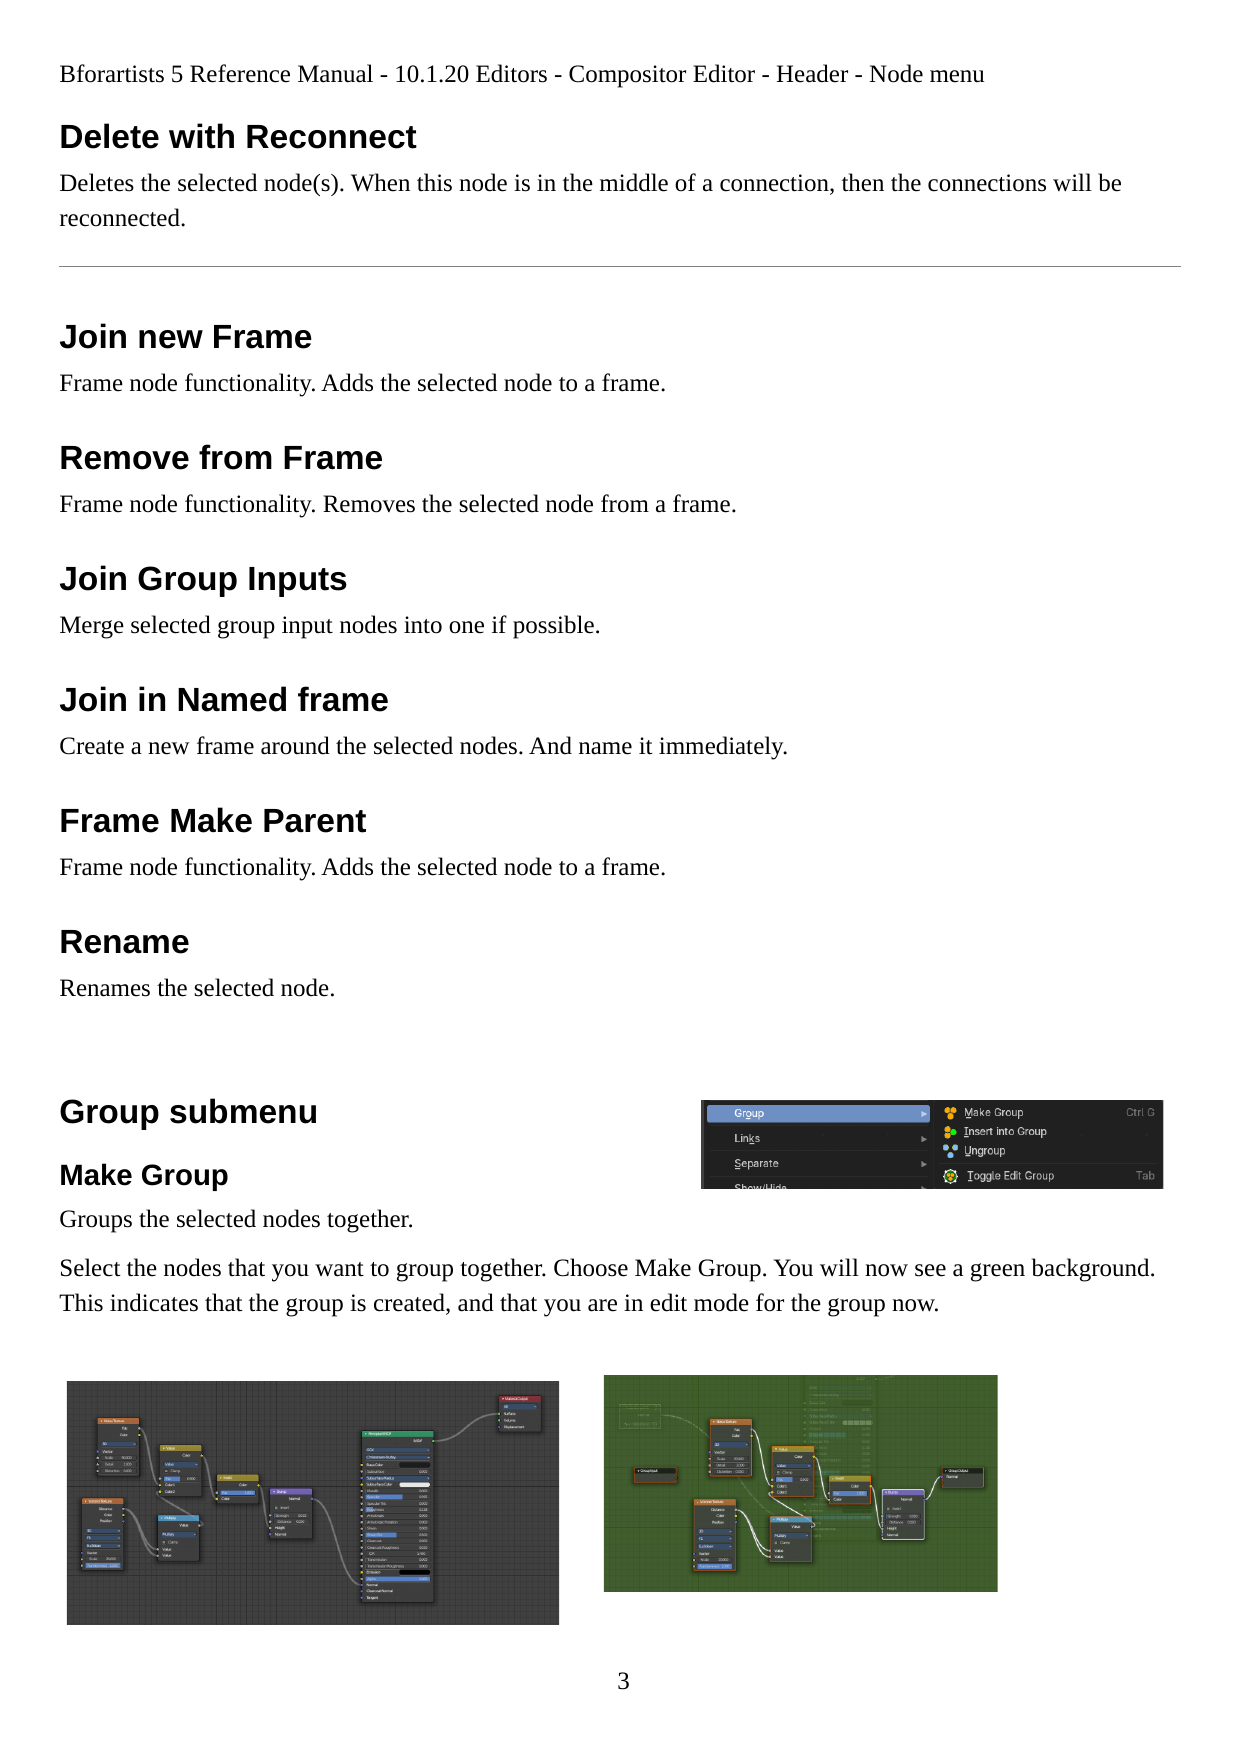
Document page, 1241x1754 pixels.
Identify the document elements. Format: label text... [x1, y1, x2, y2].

picture [603, 1375, 998, 1592]
text Frame node functionality. Adds the selected node to a frame. [59, 852, 1181, 881]
text Groups the selected nodes together. [59, 1204, 1181, 1233]
text Merge selected group input nodes into one if possible. [59, 610, 1181, 639]
subtitle Rename [59, 922, 1181, 961]
text Renames the selected node. [59, 973, 1181, 1002]
text Select the nodes that you want to group together. Choose Make Group. You will now see a green background. This indicates that the group is created, and that you are in edit mode for the group now. [59, 1253, 1181, 1317]
subtitle Delete with Reconnect [59, 117, 1181, 156]
subtitle Make Group [59, 1158, 1181, 1192]
text Frame node functionality. Adds the selected node to a frame. [59, 368, 1181, 397]
picture [66, 1381, 560, 1625]
subtitle Remove from Frame [59, 438, 1181, 477]
text Create a new frame around the selected nodes. And name it immediately. [59, 731, 1181, 760]
text Frame node functionality. Removes the selected node from a frame. [59, 489, 1181, 518]
text Deletes the selected node(s). When this node is in the middle of a connection, then the connections will be reconnected. [59, 168, 1181, 232]
subtitle Group submenu [59, 1092, 1181, 1131]
subtitle Join in Named frame [59, 680, 1181, 719]
subtitle Join new Frame [59, 317, 1181, 356]
subtitle Join Group Inputs [59, 559, 1181, 598]
subtitle Frame Make Parent [59, 801, 1181, 840]
picture [701, 1100, 1164, 1189]
